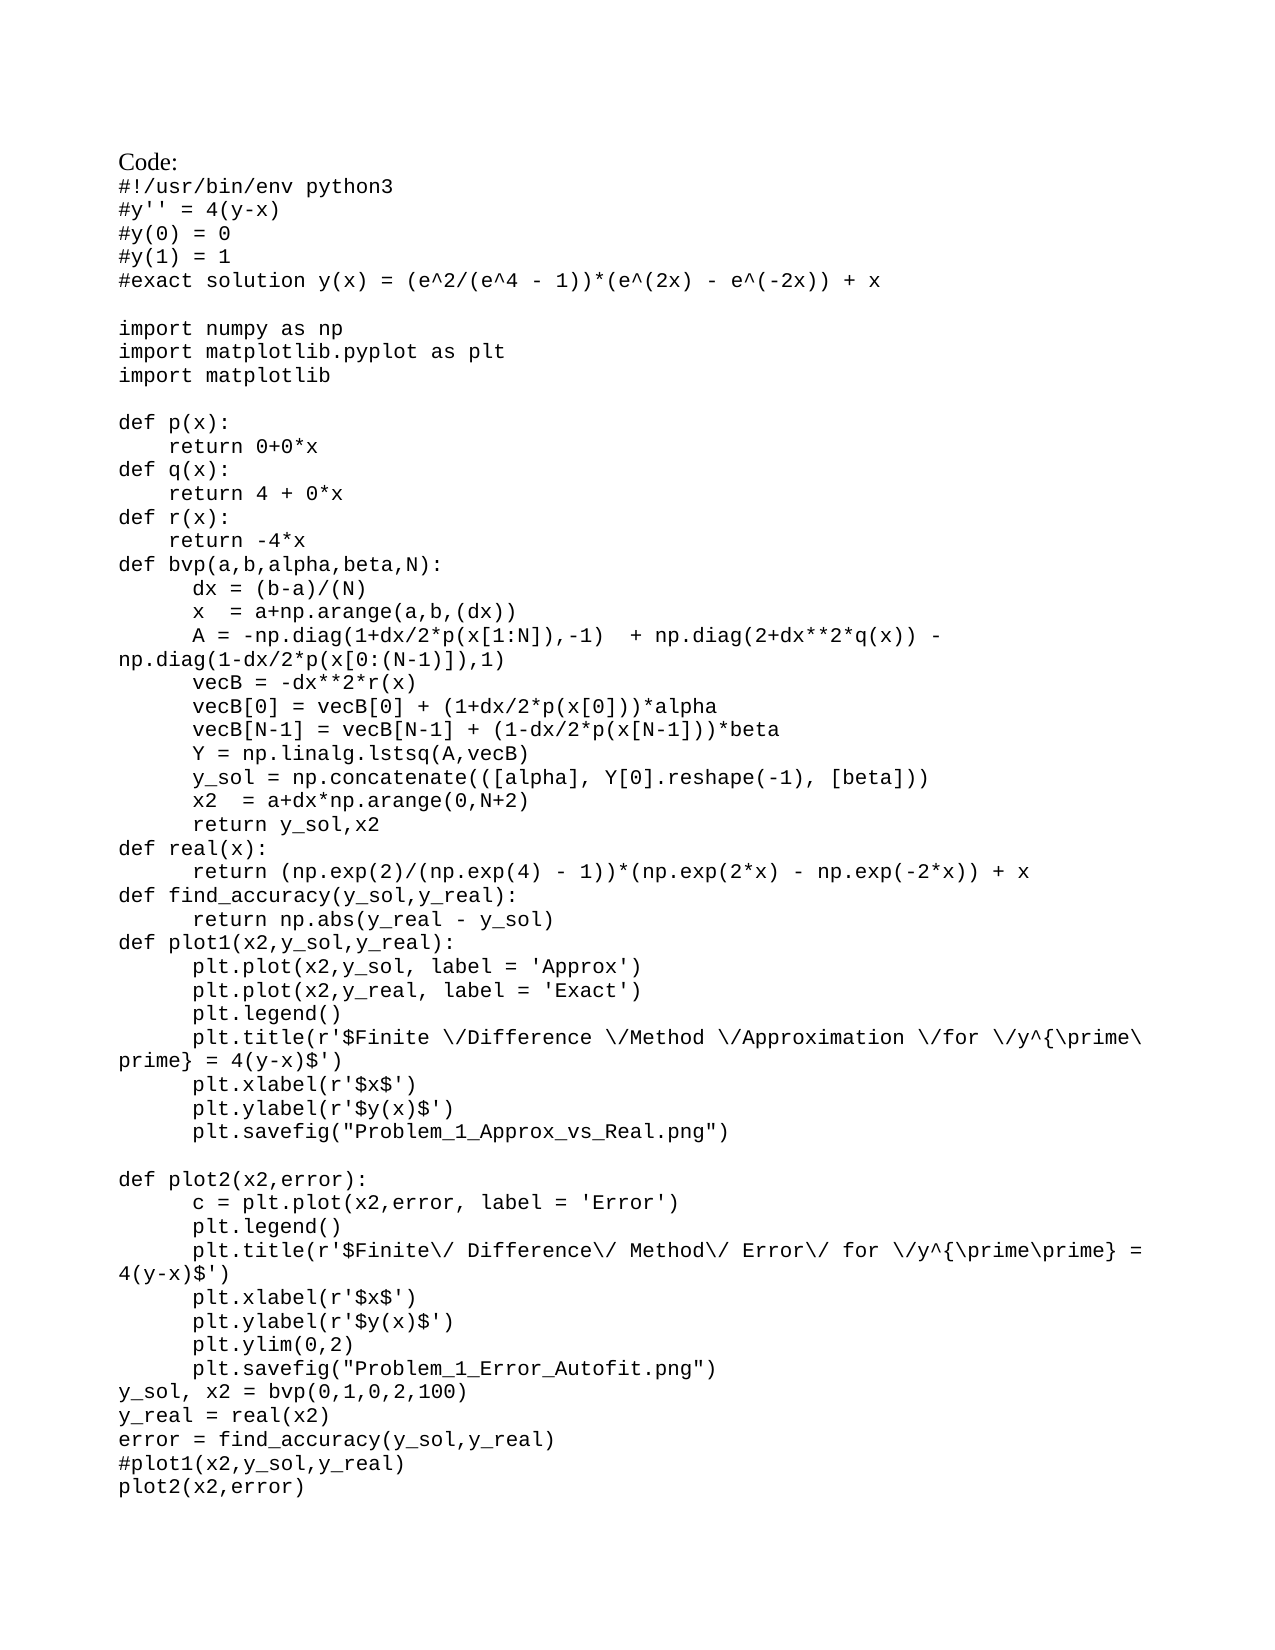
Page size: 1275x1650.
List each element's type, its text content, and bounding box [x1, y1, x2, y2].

text import numpy as np [118, 317, 1157, 341]
text y_sol, x2 = bvp(0,1,0,2,100) [118, 1382, 1157, 1405]
text def real(x): [118, 838, 1157, 861]
text #exact solution y(x) = (e^2/(e^4 - 1))*(e^(2x) - e^(-2x)) + x [118, 270, 1157, 294]
text Y = np.linalg.lstsq(A,vecB) [118, 743, 1157, 767]
text x = a+np.arange(a,b,(dx)) [118, 601, 1157, 625]
text #y(0) = 0 [118, 223, 1157, 247]
text return 0+0*x [118, 436, 1157, 459]
text Code: [118, 147, 1157, 176]
text y_sol = np.concatenate(([alpha], Y[0].reshape(-1), [beta])) [118, 767, 1157, 790]
text return (np.exp(2)/(np.exp(4) - 1))*(np.exp(2*x) - np.exp(-2*x)) + x [118, 861, 1157, 885]
text vecB[N-1] = vecB[N-1] + (1-dx/2*p(x[N-1]))*beta [118, 719, 1157, 743]
text y_real = real(x2) [118, 1405, 1157, 1429]
text def p(x): [118, 412, 1157, 436]
text c = plt.plot(x2,error, label = 'Error') [118, 1192, 1157, 1216]
text plt.xlabel(r'$x$') [118, 1287, 1157, 1311]
text return np.abs(y_real - y_sol) [118, 909, 1157, 932]
text plt.ylim(0,2) [118, 1334, 1157, 1358]
text def find_accuracy(y_sol,y_real): [118, 885, 1157, 909]
text return y_sol,x2 [118, 814, 1157, 838]
text plt.xlabel(r'$x$') [118, 1074, 1157, 1098]
text plt.title(r'$Finite\/ Difference\/ Method\/ Error\/ for \/y^{\prime\prime} = 4(y-x)$') [118, 1240, 1157, 1287]
text plt.ylabel(r'$y(x)$') [118, 1311, 1157, 1334]
text plt.title(r'$Finite \/Difference \/Method \/Approximation \/for \/y^{\prime\prime} = 4(y-x)$') [118, 1027, 1157, 1074]
text def plot1(x2,y_sol,y_real): [118, 932, 1157, 956]
text def bvp(a,b,alpha,beta,N): [118, 554, 1157, 578]
text plt.savefig("Problem_1_Approx_vs_Real.png") [118, 1121, 1157, 1145]
text plt.ylabel(r'$y(x)$') [118, 1098, 1157, 1121]
text plot2(x2,error) [118, 1476, 1157, 1500]
text import matplotlib [118, 365, 1157, 388]
text return 4 + 0*x [118, 483, 1157, 507]
text plt.savefig("Problem_1_Error_Autofit.png") [118, 1358, 1157, 1382]
text vecB[0] = vecB[0] + (1+dx/2*p(x[0]))*alpha [118, 696, 1157, 719]
text #plot1(x2,y_sol,y_real) [118, 1452, 1157, 1476]
text A = -np.diag(1+dx/2*p(x[1:N]),-1) + np.diag(2+dx**2*q(x)) - np.diag(1-dx/2*p(x[0:(N-1)]),1) [118, 625, 1157, 672]
text import matplotlib.pyplot as plt [118, 341, 1157, 365]
text #y(1) = 1 [118, 247, 1157, 270]
text plt.plot(x2,y_real, label = 'Exact') [118, 979, 1157, 1003]
text def r(x): [118, 507, 1157, 530]
text plt.legend() [118, 1216, 1157, 1240]
text def q(x): [118, 459, 1157, 483]
text plt.plot(x2,y_sol, label = 'Approx') [118, 956, 1157, 979]
text x2 = a+dx*np.arange(0,N+2) [118, 790, 1157, 814]
text #!/usr/bin/env python3 [118, 176, 1157, 199]
text def plot2(x2,error): [118, 1169, 1157, 1192]
text dx = (b-a)/(N) [118, 578, 1157, 601]
text error = find_accuracy(y_sol,y_real) [118, 1429, 1157, 1452]
text plt.legend() [118, 1003, 1157, 1027]
text #y'' = 4(y-x) [118, 199, 1157, 223]
text return -4*x [118, 530, 1157, 554]
text vecB = -dx**2*r(x) [118, 672, 1157, 696]
